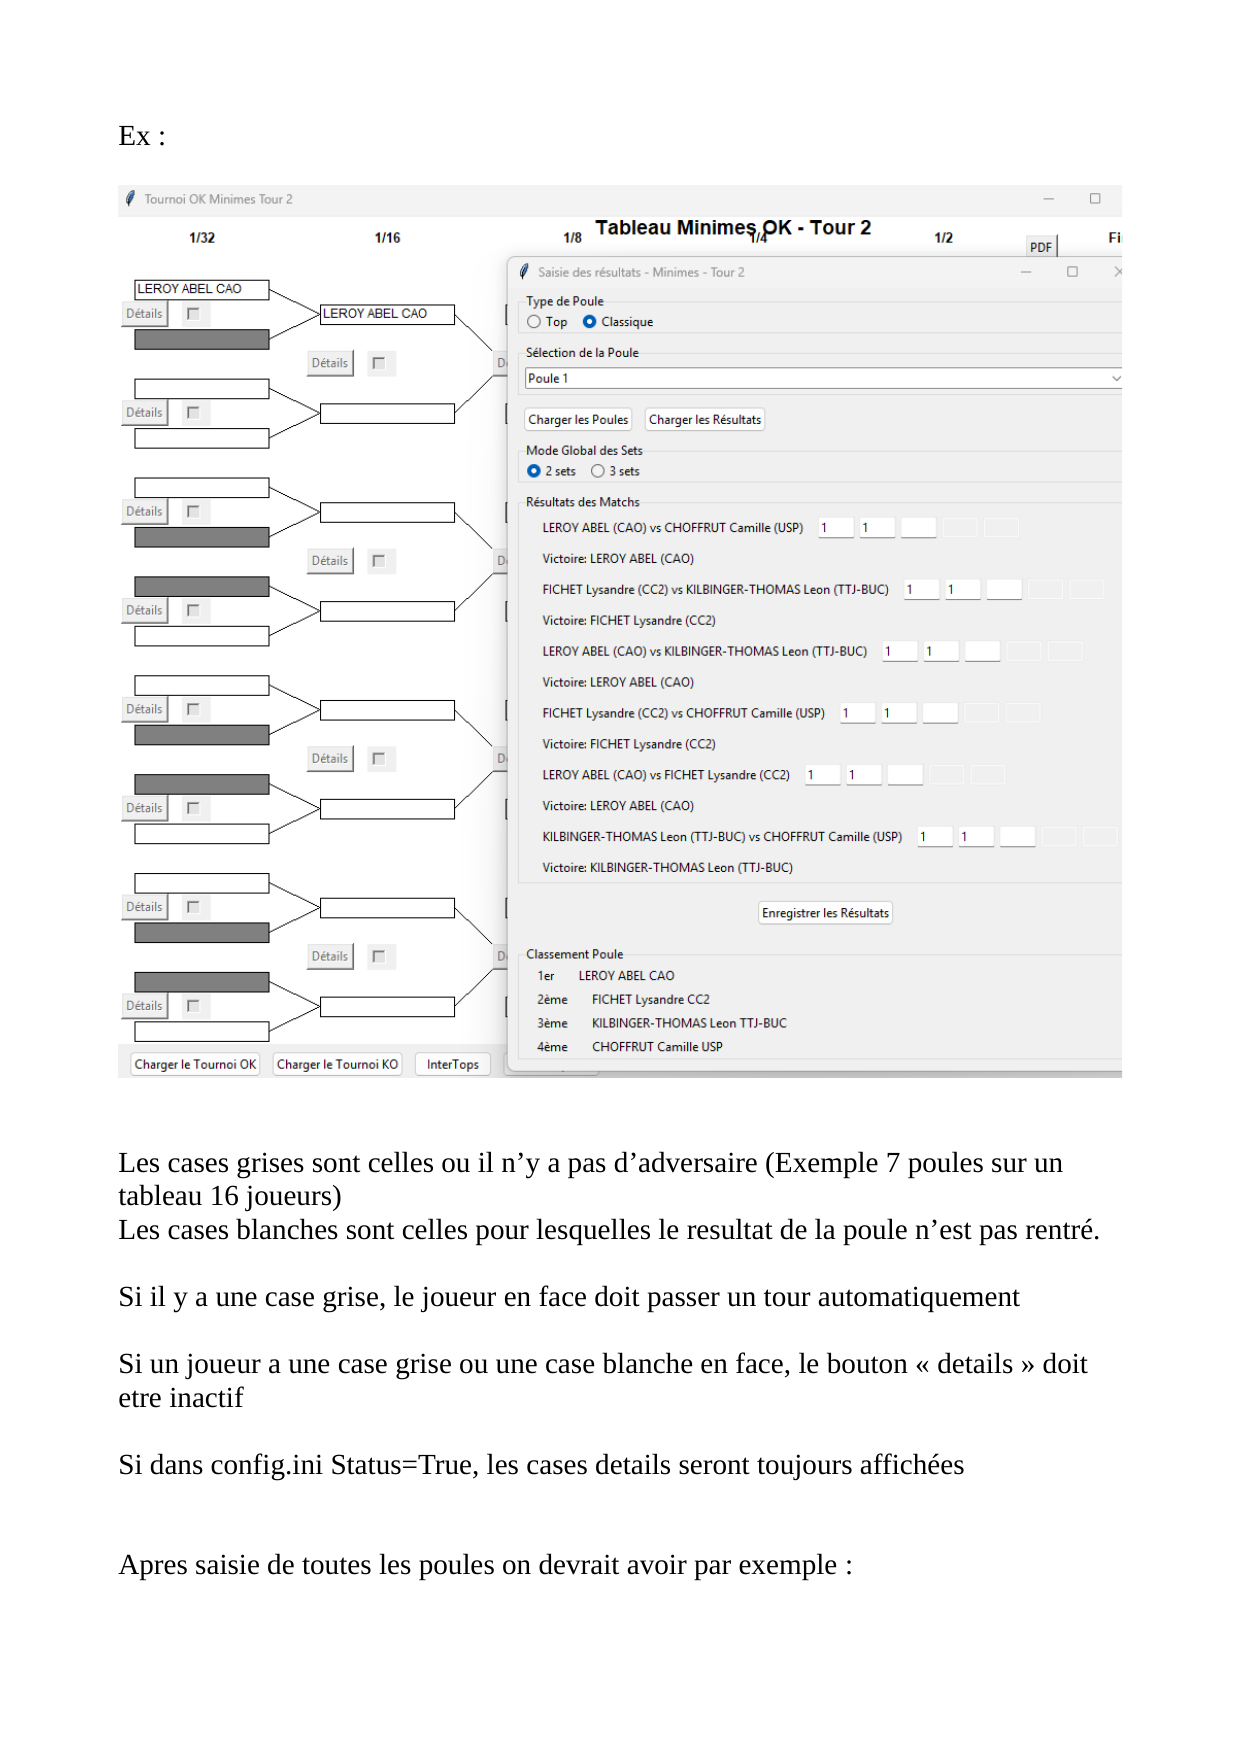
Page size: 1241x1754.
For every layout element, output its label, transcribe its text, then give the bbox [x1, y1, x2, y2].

text Ex : [118, 118, 1122, 152]
text Apres saisie de toutes les poules on devrait avoir par exemple : [118, 1547, 1122, 1581]
text Si dans config.ini Status=True, les cases details seront toujours affichées [118, 1447, 1122, 1480]
text Les cases grises sont celles ou il n’y a pas d’adversaire (Exemple 7 poules sur un tableau 16 joueurs) [118, 1145, 1122, 1212]
picture [118, 185, 1123, 1078]
text Si il y a une case grise, le joueur en face doit passer un tour automatiquement [118, 1279, 1122, 1313]
text Si un joueur a une case grise ou une case blanche en face, le bouton « details » doit etre inactif [118, 1346, 1122, 1413]
text Les cases blanches sont celles pour lesquelles le resultat de la poule n’est pas rentré. [118, 1212, 1122, 1246]
